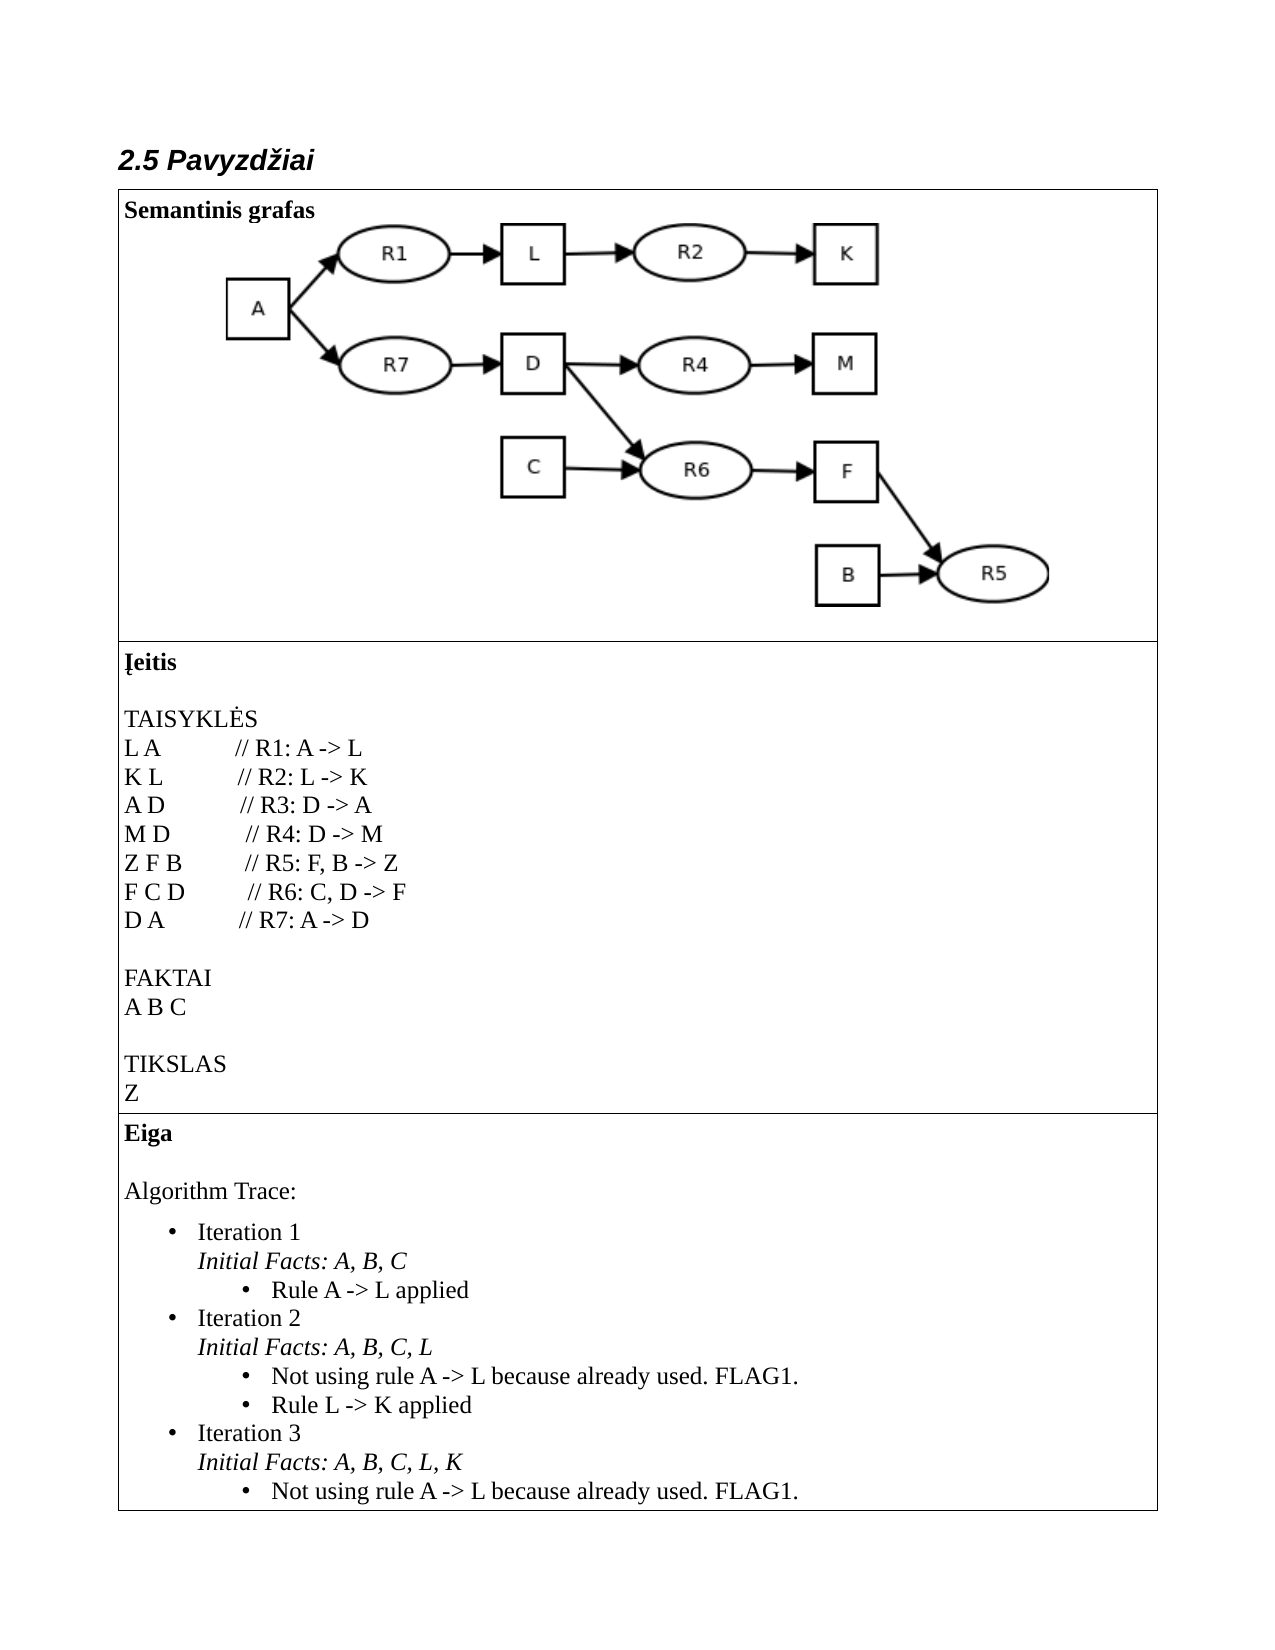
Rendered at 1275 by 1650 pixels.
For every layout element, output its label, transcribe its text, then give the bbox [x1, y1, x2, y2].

picture [225, 223, 1050, 607]
table_cell Eiga Algorithm Trace: Iteration 1 Initial Facts: A, B, C Rule A -> L applied Iteration 2 Initial Facts: A, B, C, L Not using rule A -> L because already used. FLAG1. Rule L -> K applied Iteration 3 Initial Facts: A, B, C, L, K Not using rule A -> L because already used. FLAG1. Not using rule L -> K because already used. FLAG1. Not using rule D -> A because its result A is already in facts. FLAG2. Not using rule D -> M because of missing fact(s) D Not using rule F, B -> Z because of missing fact(s) F Not using rule C, D -> F because of missing fact(s) D Rule A -> D applied Iteration 4 Initial Facts: A, B, C, L, K, D Not using rule A -> L because already used. FLAG1. Not using rule L -> K because already used. FLAG1. Not using rule D -> A because its result A is already in facts. FLAG2. Rule D -> M applied Iteration 5 Initial Facts: A, B, C, L, K, D, M Not using rule A -> L because already used. FLAG1. Not using rule L -> K because already used. FLAG1. Not using rule D -> A because its result A is already in facts. FLAG2. Not using rule D -> M because already used. FLAG1. Not using rule F, B -> Z because of missing fact(s) F Rule C, D -> F applied Iteration 6 Initial Facts: A, B, C, L, K, D, M, F Not using rule A -> L because already used. FLAG1. Not using rule L -> K because already used. FLAG1. Not using rule D -> A because its result A is already in facts. FLAG2. Not using rule D -> M because already used. FLAG1. Rule F, B -> Z applied Iteration 7 Initial Facts: A, B, C, L, K, D, M, F, Z Goal Z Reached. Terminating. [119, 1114, 1157, 1510]
subtitle 2.5 Pavyzdžiai [118, 143, 1157, 177]
table_cell Įeitis TAISYKLĖS L A // R1: A -> L K L // R2: L -> K A D // R3: D -> A M D // R4: D -> M Z F B // R5: F, B -> Z F C D // R6: C, D -> F D A // R7: A -> D FAKTAI A B C TIKSLAS Z [119, 642, 1157, 1113]
table_header Semantinis grafas [119, 190, 1157, 641]
